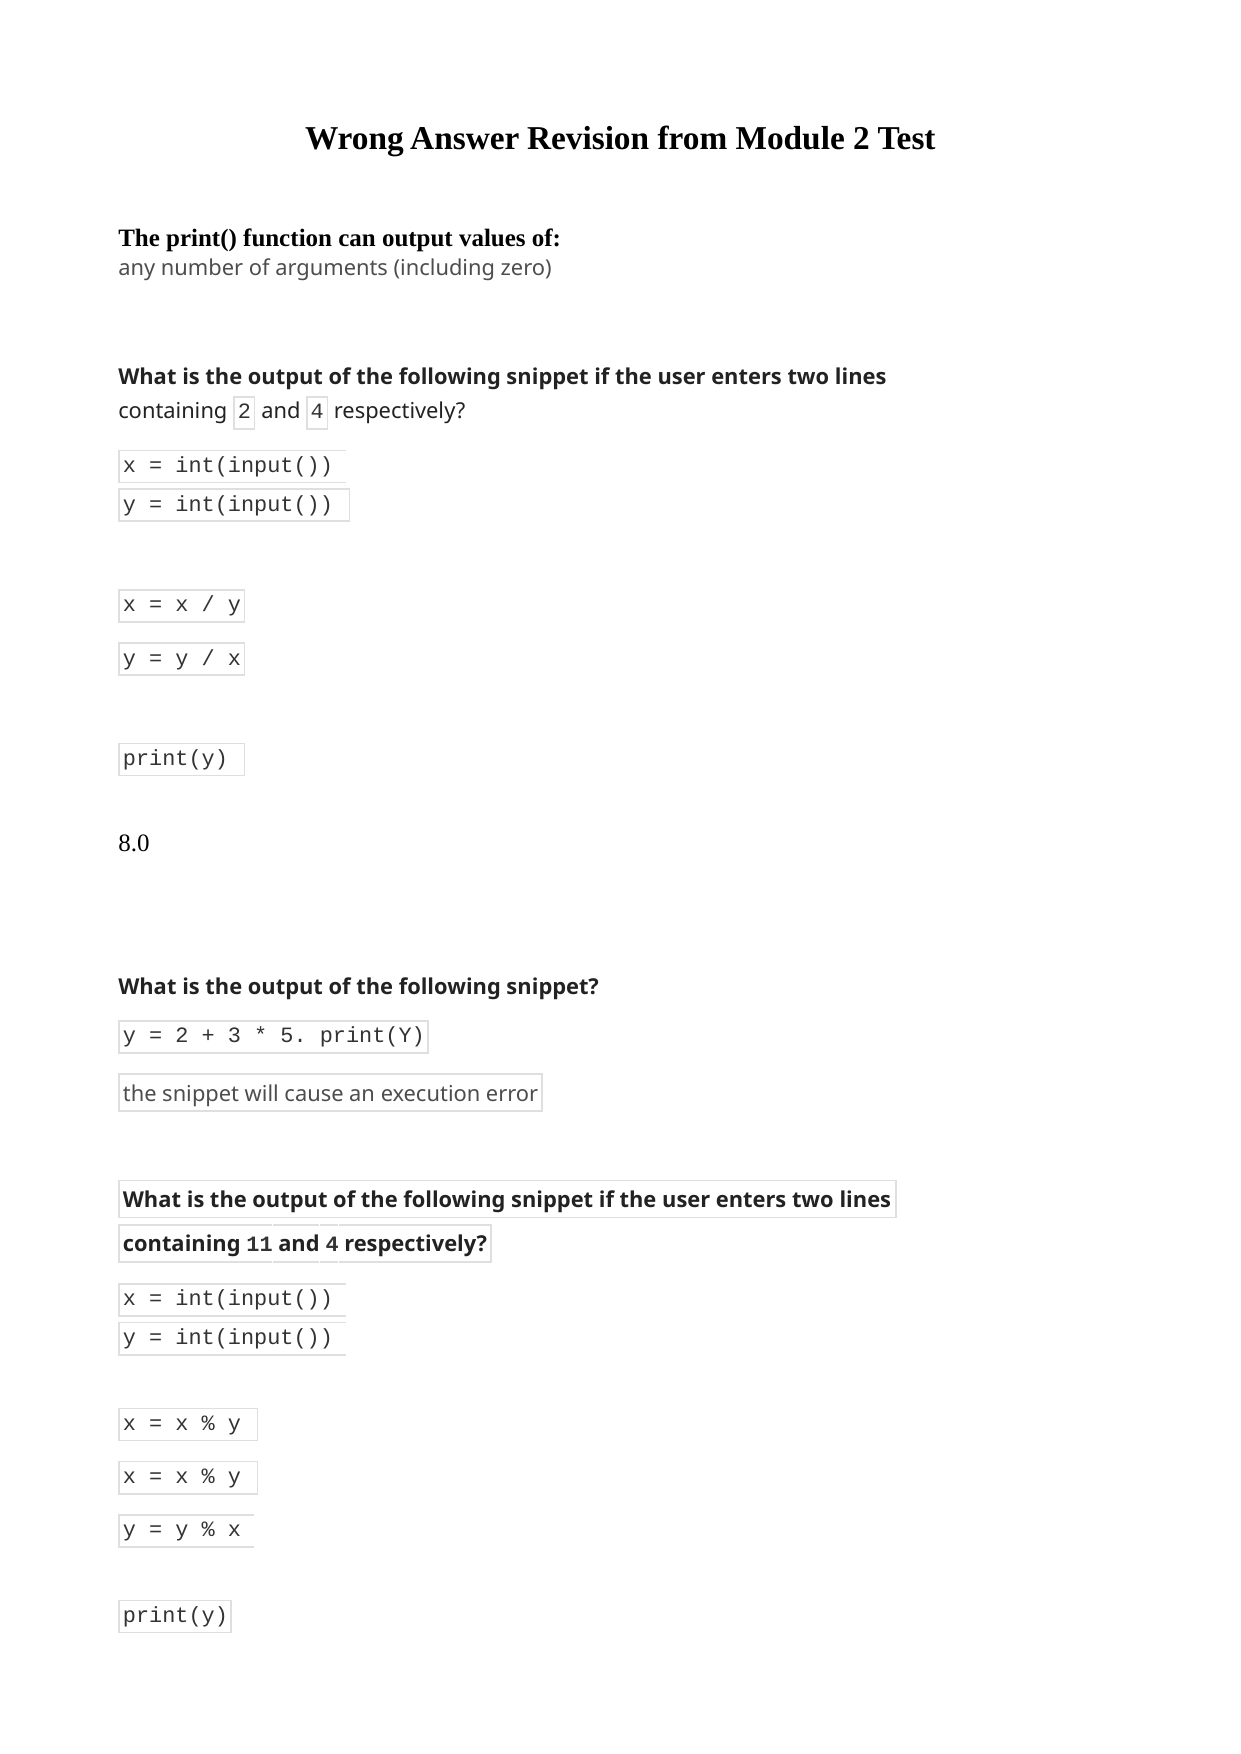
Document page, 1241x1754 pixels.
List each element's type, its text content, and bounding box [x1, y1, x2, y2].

text [258, 1407, 1122, 1441]
text y = y % x [118, 1514, 1122, 1581]
text [258, 1461, 1122, 1494]
text [232, 1600, 1122, 1633]
text What is the output of the following snippet if the user enters two lines containing 2 and 4 respectively? [118, 361, 1122, 430]
text What is the output of the following snippet? [118, 971, 1122, 1001]
text y = 2 + 3 * 5. print(Y) [120, 1022, 427, 1052]
text print(y) [120, 1601, 230, 1632]
text x = int(input()) y = int(input()) [118, 449, 1122, 522]
text [543, 1073, 1122, 1112]
text [245, 642, 1122, 676]
text What is the output of the following snippet if the user enters two lines containing 11 and 4 respectively? [118, 1179, 1122, 1263]
text x = x / y [120, 591, 244, 621]
text x = x % y [120, 1409, 257, 1440]
text 8.0 [118, 828, 1122, 857]
text [245, 589, 1122, 623]
text y = y / x [120, 644, 244, 674]
text [429, 1020, 1122, 1054]
text the snippet will cause an execution error [120, 1075, 541, 1110]
text any number of arguments (including zero) [118, 252, 1122, 282]
text x = int(input()) y = int(input()) [118, 1283, 1122, 1388]
text print(y) [118, 743, 1122, 809]
text The print() function can output values of: [118, 223, 1122, 252]
text Wrong Answer Revision from Module 2 Test [118, 118, 1122, 156]
text x = x % y [120, 1462, 257, 1493]
